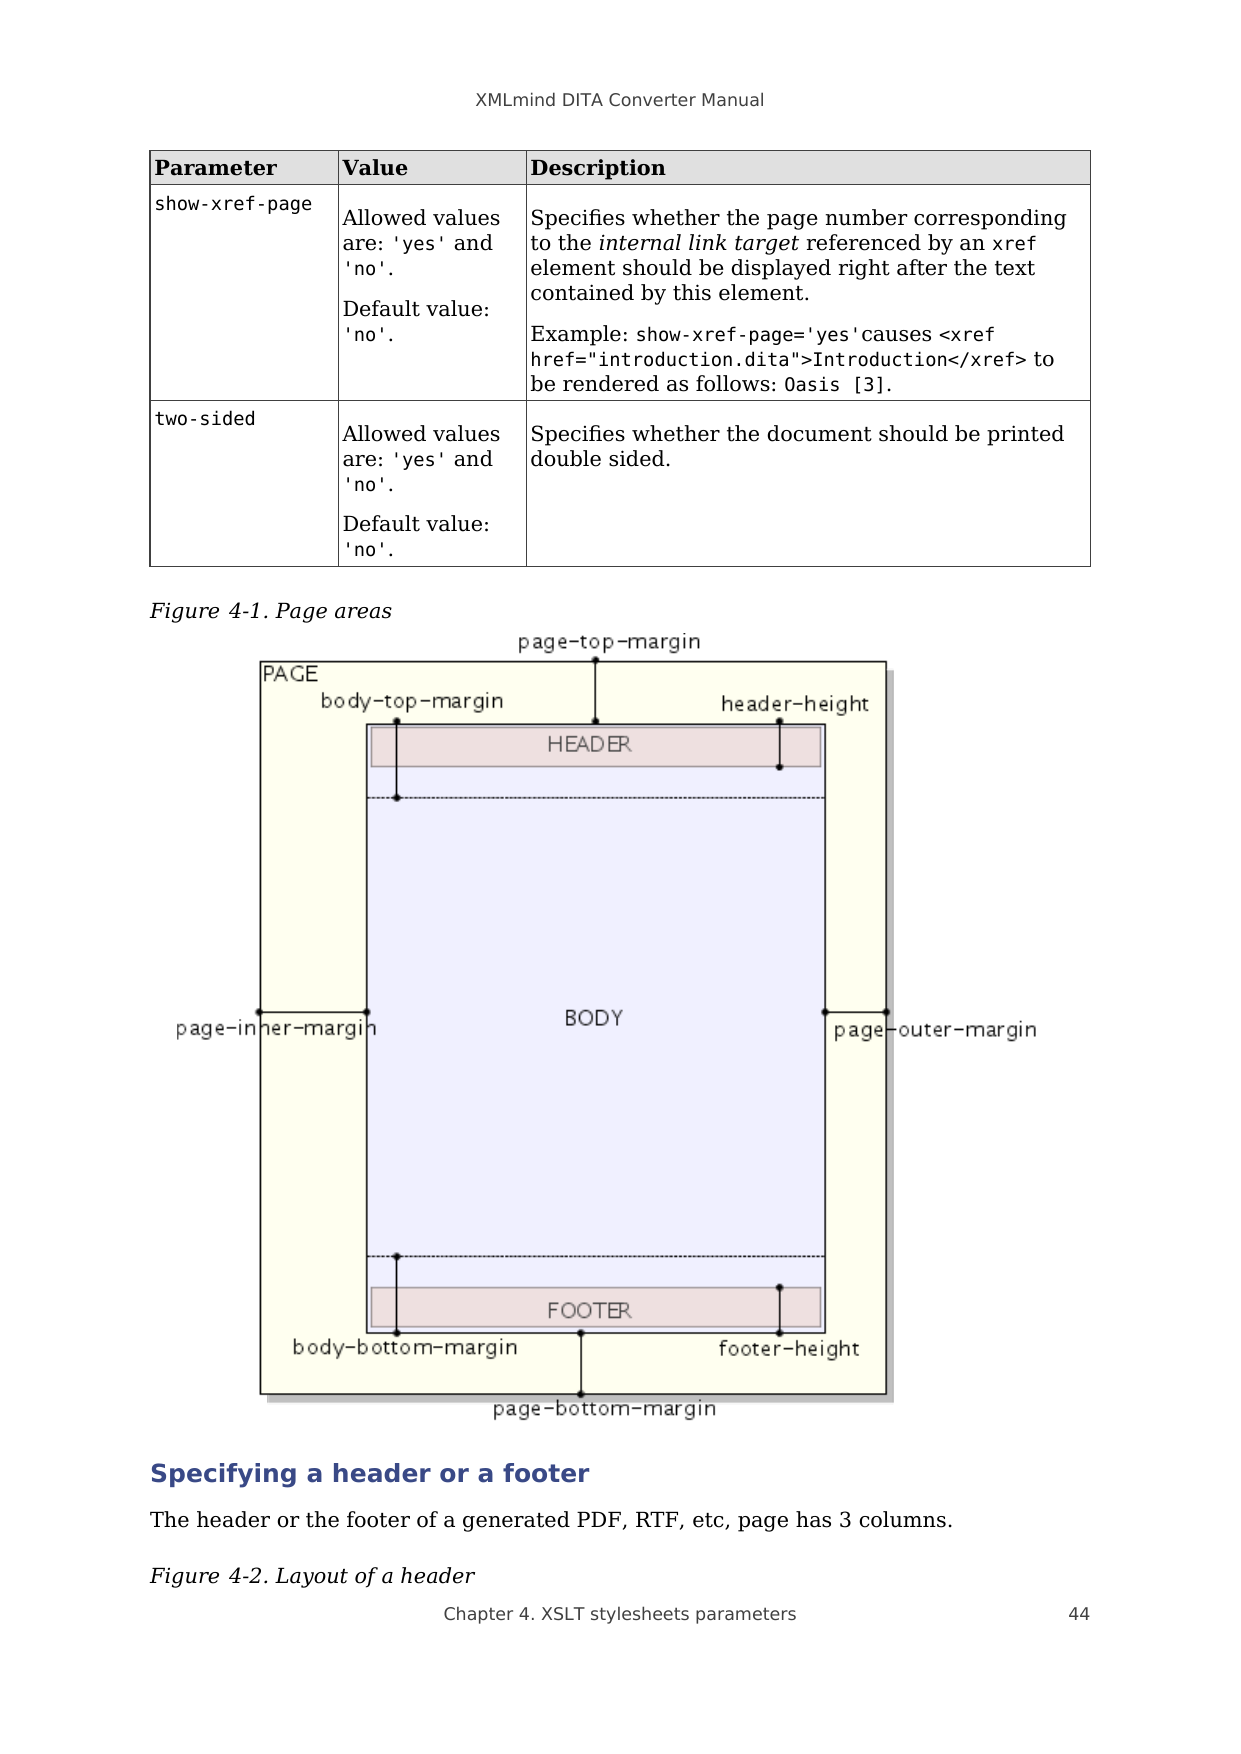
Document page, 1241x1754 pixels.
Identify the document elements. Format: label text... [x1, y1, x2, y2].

text Figure 4-2. Layout of a header [150, 1564, 1090, 1589]
table_header Value [339, 151, 526, 184]
table_cell show-xref-page [151, 185, 338, 400]
table_cell Specifies whether the page number corresponding to the internal link target referenced by an xref element should be displayed right after the text contained by this element. Example: show-xref-page='yes'causes <xref href="introduction.dita">Introduction</xref> to be rendered as follows: Oasis [3]. [527, 185, 1090, 400]
table_cell Allowed values are: 'yes' and 'no'. Default value: 'no'. [339, 401, 526, 566]
table_header Parameter [151, 151, 338, 184]
text Figure 4-1. Page areas [150, 598, 1090, 623]
table_cell Specifies whether the document should be printed double sided. [527, 401, 1090, 566]
table_header Description [527, 151, 1090, 184]
text The header or the footer of a generated PDF, RTF, etc, page has 3 columns. [150, 1507, 1090, 1532]
table_cell two-sided [151, 401, 338, 566]
text Specifying a header or a footer [150, 1459, 1090, 1489]
picture [177, 633, 1063, 1428]
table_cell Allowed values are: 'yes' and 'no'. Default value: 'no'. [339, 185, 526, 400]
